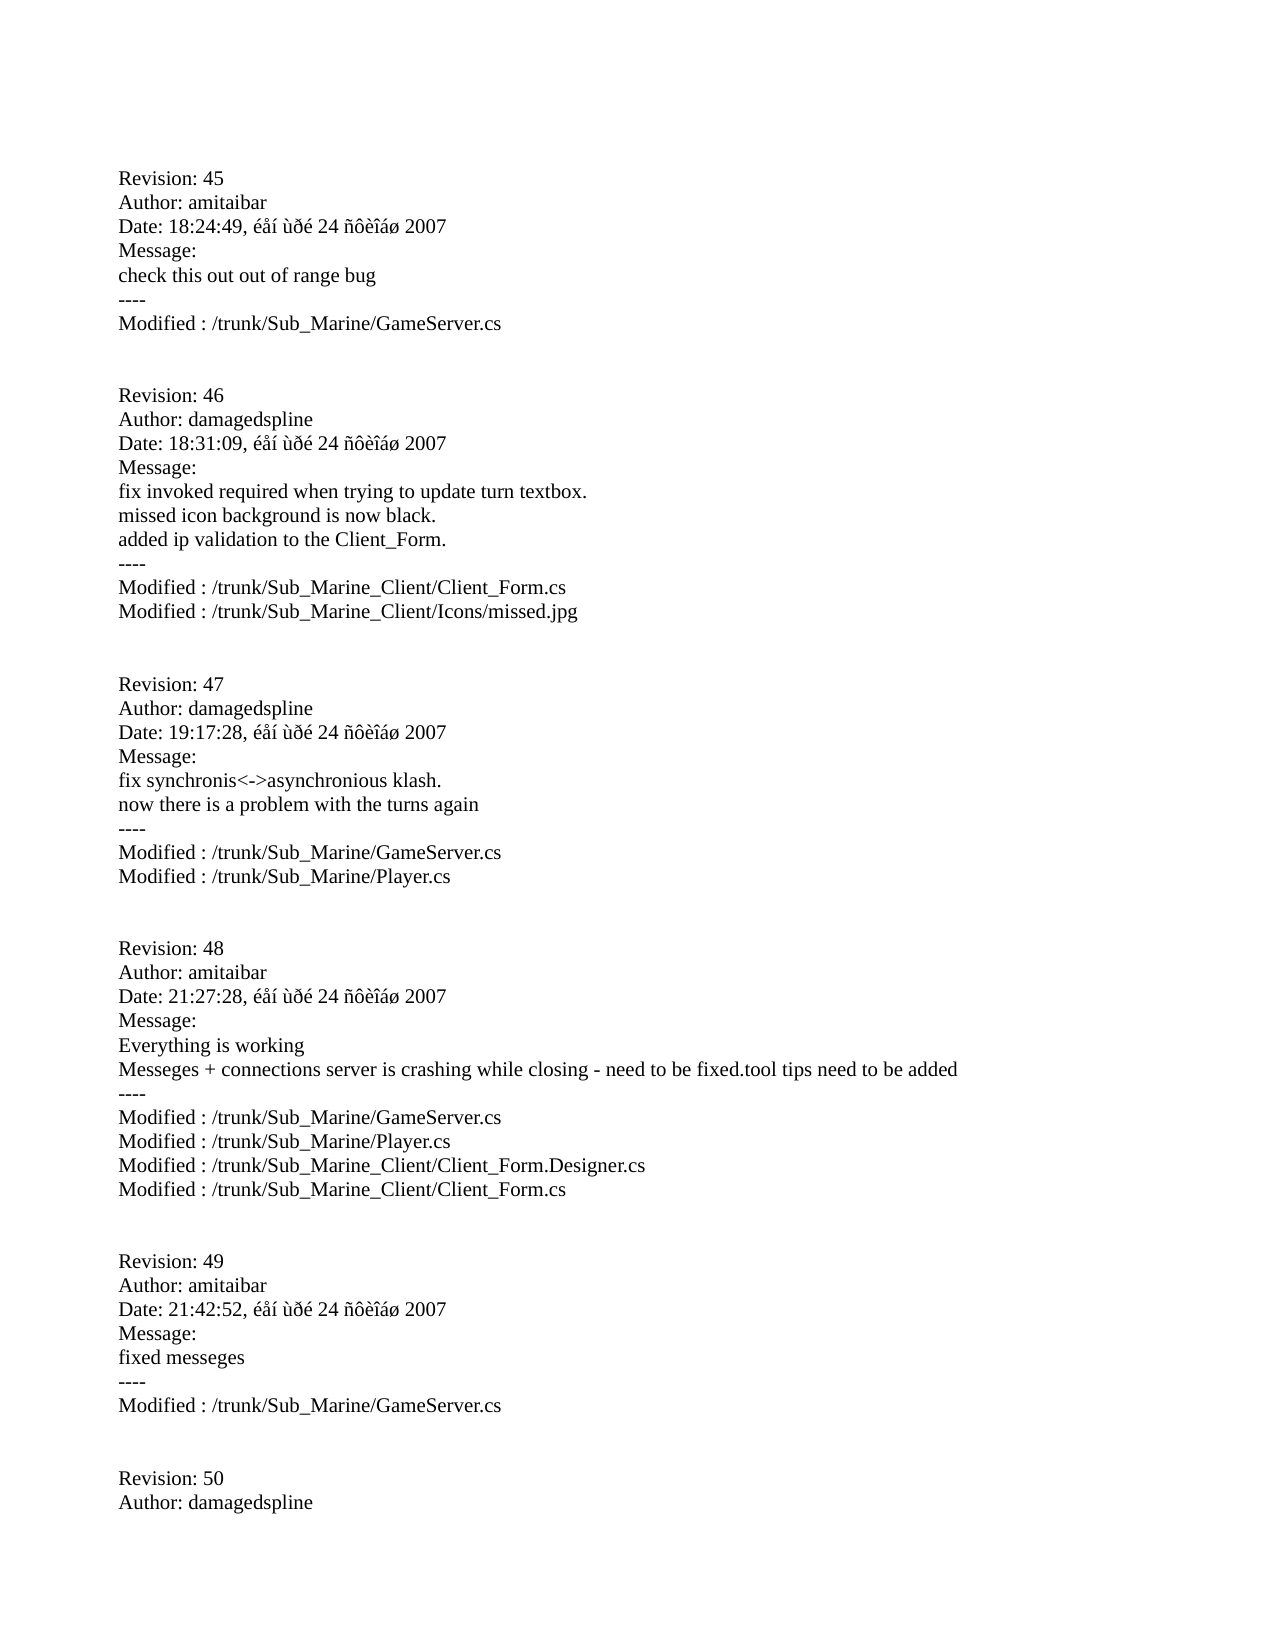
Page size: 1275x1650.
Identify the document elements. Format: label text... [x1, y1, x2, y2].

text Revision: 48 [118, 936, 1157, 960]
text fixed messeges [118, 1345, 1157, 1369]
text added ip validation to the Client_Form. [118, 527, 1157, 551]
text Modified : /trunk/Sub_Marine_Client/Client_Form.Designer.cs [118, 1153, 1157, 1177]
text ---- [118, 1081, 1157, 1105]
text Revision: 45 [118, 166, 1157, 190]
text ---- [118, 816, 1157, 840]
text Messeges + connections server is crashing while closing - need to be fixed.tool tips need to be added [118, 1057, 1157, 1081]
text Modified : /trunk/Sub_Marine/GameServer.cs [118, 840, 1157, 864]
text Modified : /trunk/Sub_Marine_Client/Client_Form.cs [118, 1177, 1157, 1201]
text Revision: 47 [118, 672, 1157, 696]
text Message: [118, 1321, 1157, 1345]
text Author: damagedspline [118, 696, 1157, 720]
text Modified : /trunk/Sub_Marine/Player.cs [118, 864, 1157, 888]
text ---- [118, 1369, 1157, 1393]
text Modified : /trunk/Sub_Marine/GameServer.cs [118, 1105, 1157, 1129]
text check this out out of range bug [118, 262, 1157, 287]
text Message: [118, 744, 1157, 768]
text Modified : /trunk/Sub_Marine/GameServer.cs [118, 311, 1157, 335]
text Modified : /trunk/Sub_Marine_Client/Client_Form.cs [118, 575, 1157, 599]
text Everything is working [118, 1032, 1157, 1057]
text Date: 21:42:52, éåí ùðé 24 ñôèîáø 2007 [118, 1297, 1157, 1321]
text Revision: 46 [118, 383, 1157, 407]
text ---- [118, 551, 1157, 575]
text Message: [118, 1008, 1157, 1032]
text Date: 19:17:28, éåí ùðé 24 ñôèîáø 2007 [118, 720, 1157, 744]
text Date: 18:31:09, éåí ùðé 24 ñôèîáø 2007 [118, 431, 1157, 455]
text missed icon background is now black. [118, 503, 1157, 527]
text Author: amitaibar [118, 960, 1157, 984]
text now there is a problem with the turns again [118, 792, 1157, 816]
text Revision: 50 [118, 1466, 1157, 1490]
text Message: [118, 455, 1157, 479]
text Author: damagedspline [118, 407, 1157, 431]
text Author: amitaibar [118, 190, 1157, 214]
text ---- [118, 287, 1157, 311]
text Date: 18:24:49, éåí ùðé 24 ñôèîáø 2007 [118, 214, 1157, 238]
text Message: [118, 238, 1157, 262]
text Author: amitaibar [118, 1273, 1157, 1297]
text fix invoked required when trying to update turn textbox. [118, 479, 1157, 503]
text Date: 21:27:28, éåí ùðé 24 ñôèîáø 2007 [118, 984, 1157, 1008]
text Author: damagedspline [118, 1490, 1157, 1514]
text Modified : /trunk/Sub_Marine/GameServer.cs [118, 1393, 1157, 1417]
text Modified : /trunk/Sub_Marine_Client/Icons/missed.jpg [118, 599, 1157, 623]
text Modified : /trunk/Sub_Marine/Player.cs [118, 1129, 1157, 1153]
text Revision: 49 [118, 1249, 1157, 1273]
text fix synchronis<->asynchronious klash. [118, 768, 1157, 792]
